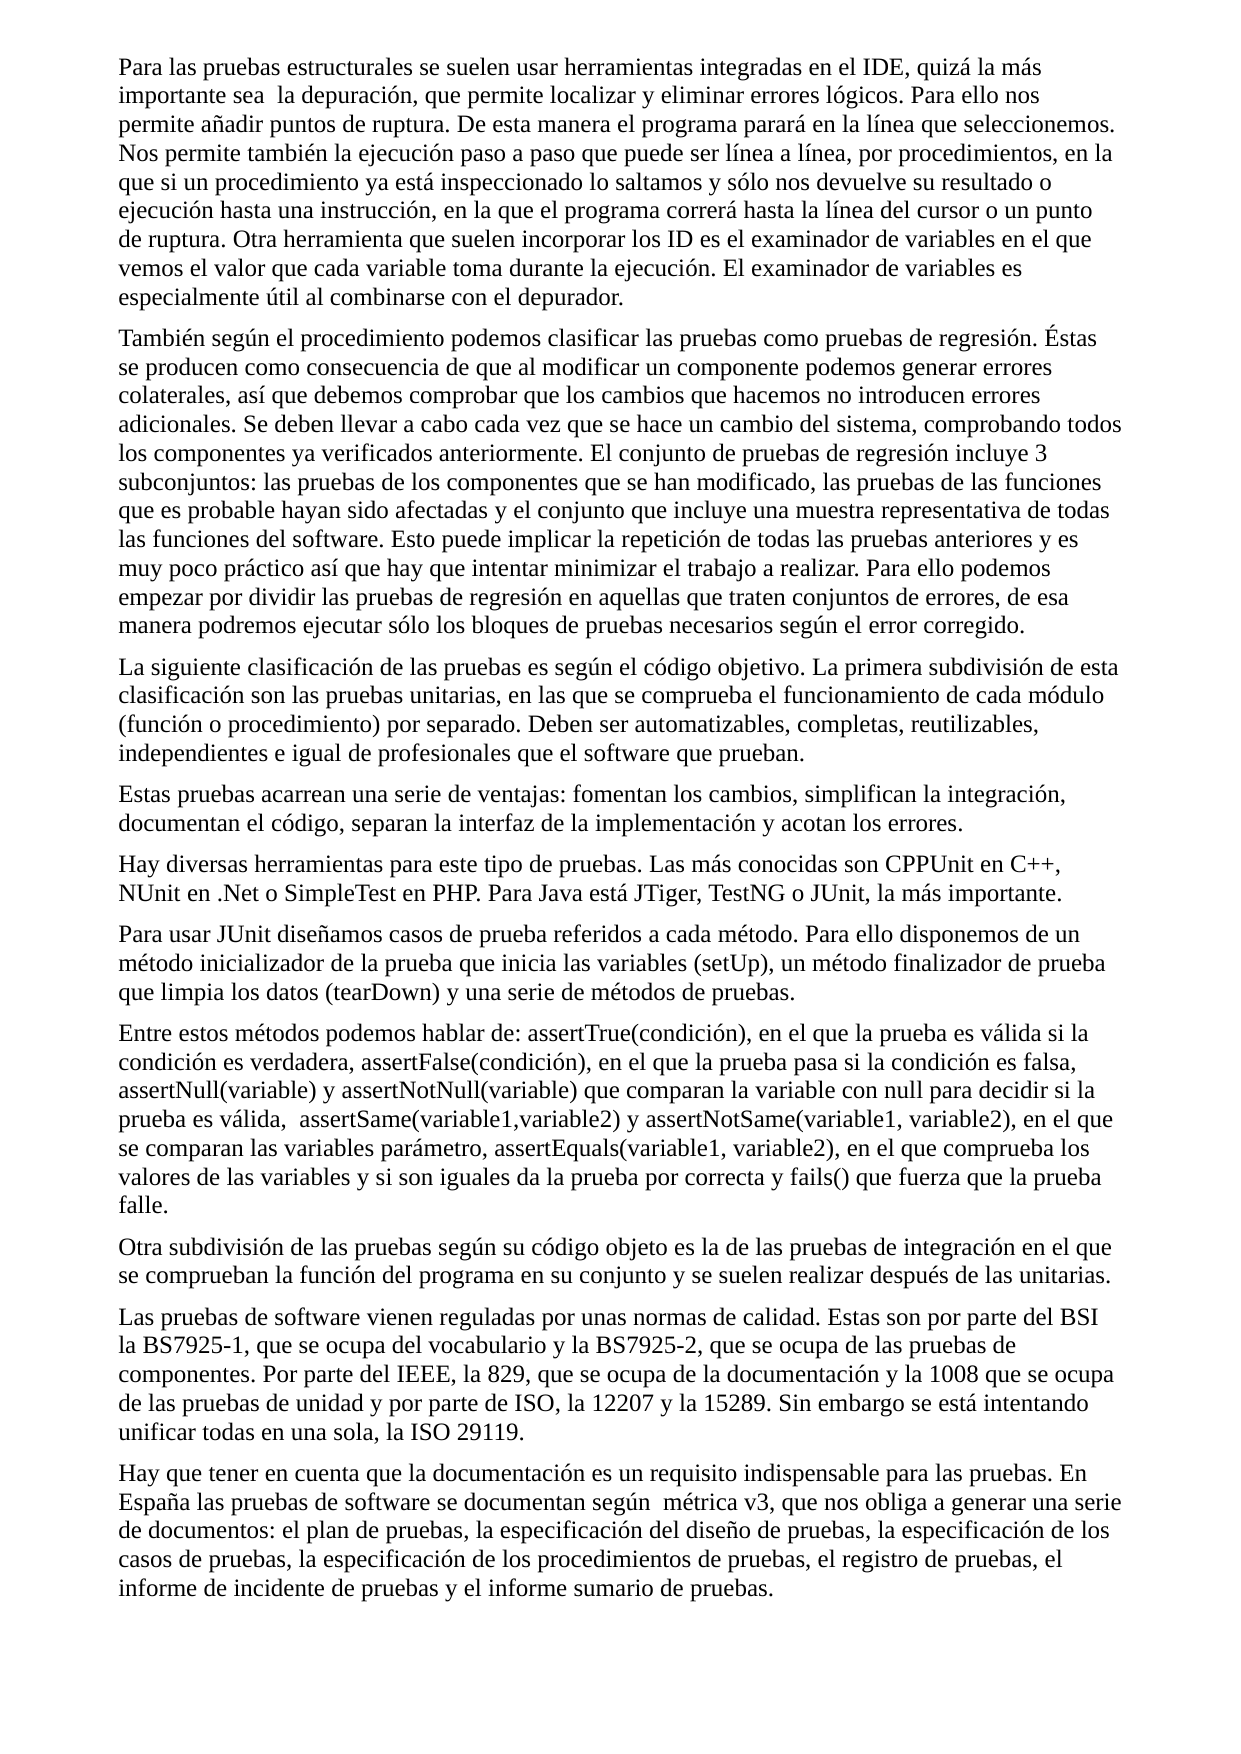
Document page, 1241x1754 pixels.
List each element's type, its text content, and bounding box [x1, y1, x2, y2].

text Entre estos métodos podemos hablar de: assertTrue(condición), en el que la prueba es válida si la condición es verdadera, assertFalse(condición), en el que la prueba pasa si la condición es falsa, assertNull(variable) y assertNotNull(variable) que comparan la variable con null para decidir si la prueba es válida, assertSame(variable1,variable2) y assertNotSame(variable1, variable2), en el que se comparan las variables parámetro, assertEquals(variable1, variable2), en el que comprueba los valores de las variables y si son iguales da la prueba por correcta y fails() que fuerza que la prueba falle. [118, 1018, 1122, 1219]
text Hay que tener en cuenta que la documentación es un requisito indispensable para las pruebas. En España las pruebas de software se documentan según métrica v3, que nos obliga a generar una serie de documentos: el plan de pruebas, la especificación del diseño de pruebas, la especificación de los casos de pruebas, la especificación de los procedimientos de pruebas, el registro de pruebas, el informe de incidente de pruebas y el informe sumario de pruebas. [118, 1458, 1122, 1602]
text Hay diversas herramientas para este tipo de pruebas. Las más conocidas son CPPUnit en C++, NUnit en .Net o SimpleTest en PHP. Para Java está JTiger, TestNG o JUnit, la más importante. [118, 849, 1122, 907]
text Para usar JUnit diseñamos casos de prueba referidos a cada método. Para ello disponemos de un método inicializador de la prueba que inicia las variables (setUp), un método finalizador de prueba que limpia los datos (tearDown) y una serie de métodos de pruebas. [118, 919, 1122, 1005]
text Las pruebas de software vienen reguladas por unas normas de calidad. Estas son por parte del BSI la BS7925-1, que se ocupa del vocabulario y la BS7925-2, que se ocupa de las pruebas de componentes. Por parte del IEEE, la 829, que se ocupa de la documentación y la 1008 que se ocupa de las pruebas de unidad y por parte de ISO, la 12207 y la 15289. Sin embargo se está intentando unificar todas en una sola, la ISO 29119. [118, 1302, 1122, 1445]
text Para las pruebas estructurales se suelen usar herramientas integradas en el IDE, quizá la más importante sea la depuración, que permite localizar y eliminar errores lógicos. Para ello nos permite añadir puntos de ruptura. De esta manera el programa parará en la línea que seleccionemos. Nos permite también la ejecución paso a paso que puede ser línea a línea, por procedimientos, en la que si un procedimiento ya está inspeccionado lo saltamos y sólo nos devuelve su resultado o ejecución hasta una instrucción, en la que el programa correrá hasta la línea del cursor o un punto de ruptura. Otra herramienta que suelen incorporar los ID es el examinador de variables en el que vemos el valor que cada variable toma durante la ejecución. El examinador de variables es especialmente útil al combinarse con el depurador. [118, 52, 1122, 310]
text También según el procedimiento podemos clasificar las pruebas como pruebas de regresión. Éstas se producen como consecuencia de que al modificar un componente podemos generar errores colaterales, así que debemos comprobar que los cambios que hacemos no introducen errores adicionales. Se deben llevar a cabo cada vez que se hace un cambio del sistema, comprobando todos los componentes ya verificados anteriormente. El conjunto de pruebas de regresión incluye 3 subconjuntos: las pruebas de los componentes que se han modificado, las pruebas de las funciones que es probable hayan sido afectadas y el conjunto que incluye una muestra representativa de todas las funciones del software. Esto puede implicar la repetición de todas las pruebas anteriores y es muy poco práctico así que hay que intentar minimizar el trabajo a realizar. Para ello podemos empezar por dividir las pruebas de regresión en aquellas que traten conjuntos de errores, de esa manera podremos ejecutar sólo los bloques de pruebas necesarios según el error corregido. [118, 323, 1122, 639]
text La siguiente clasificación de las pruebas es según el código objetivo. La primera subdivisión de esta clasificación son las pruebas unitarias, en las que se comprueba el funcionamiento de cada módulo (función o procedimiento) por separado. Deben ser automatizables, completas, reutilizables, independientes e igual de profesionales que el software que prueban. [118, 652, 1122, 767]
text Estas pruebas acarrean una serie de ventajas: fomentan los cambios, simplifican la integración, documentan el código, separan la interfaz de la implementación y acotan los errores. [118, 779, 1122, 837]
text Otra subdivisión de las pruebas según su código objeto es la de las pruebas de integración en el que se comprueban la función del programa en su conjunto y se suelen realizar después de las unitarias. [118, 1232, 1122, 1289]
